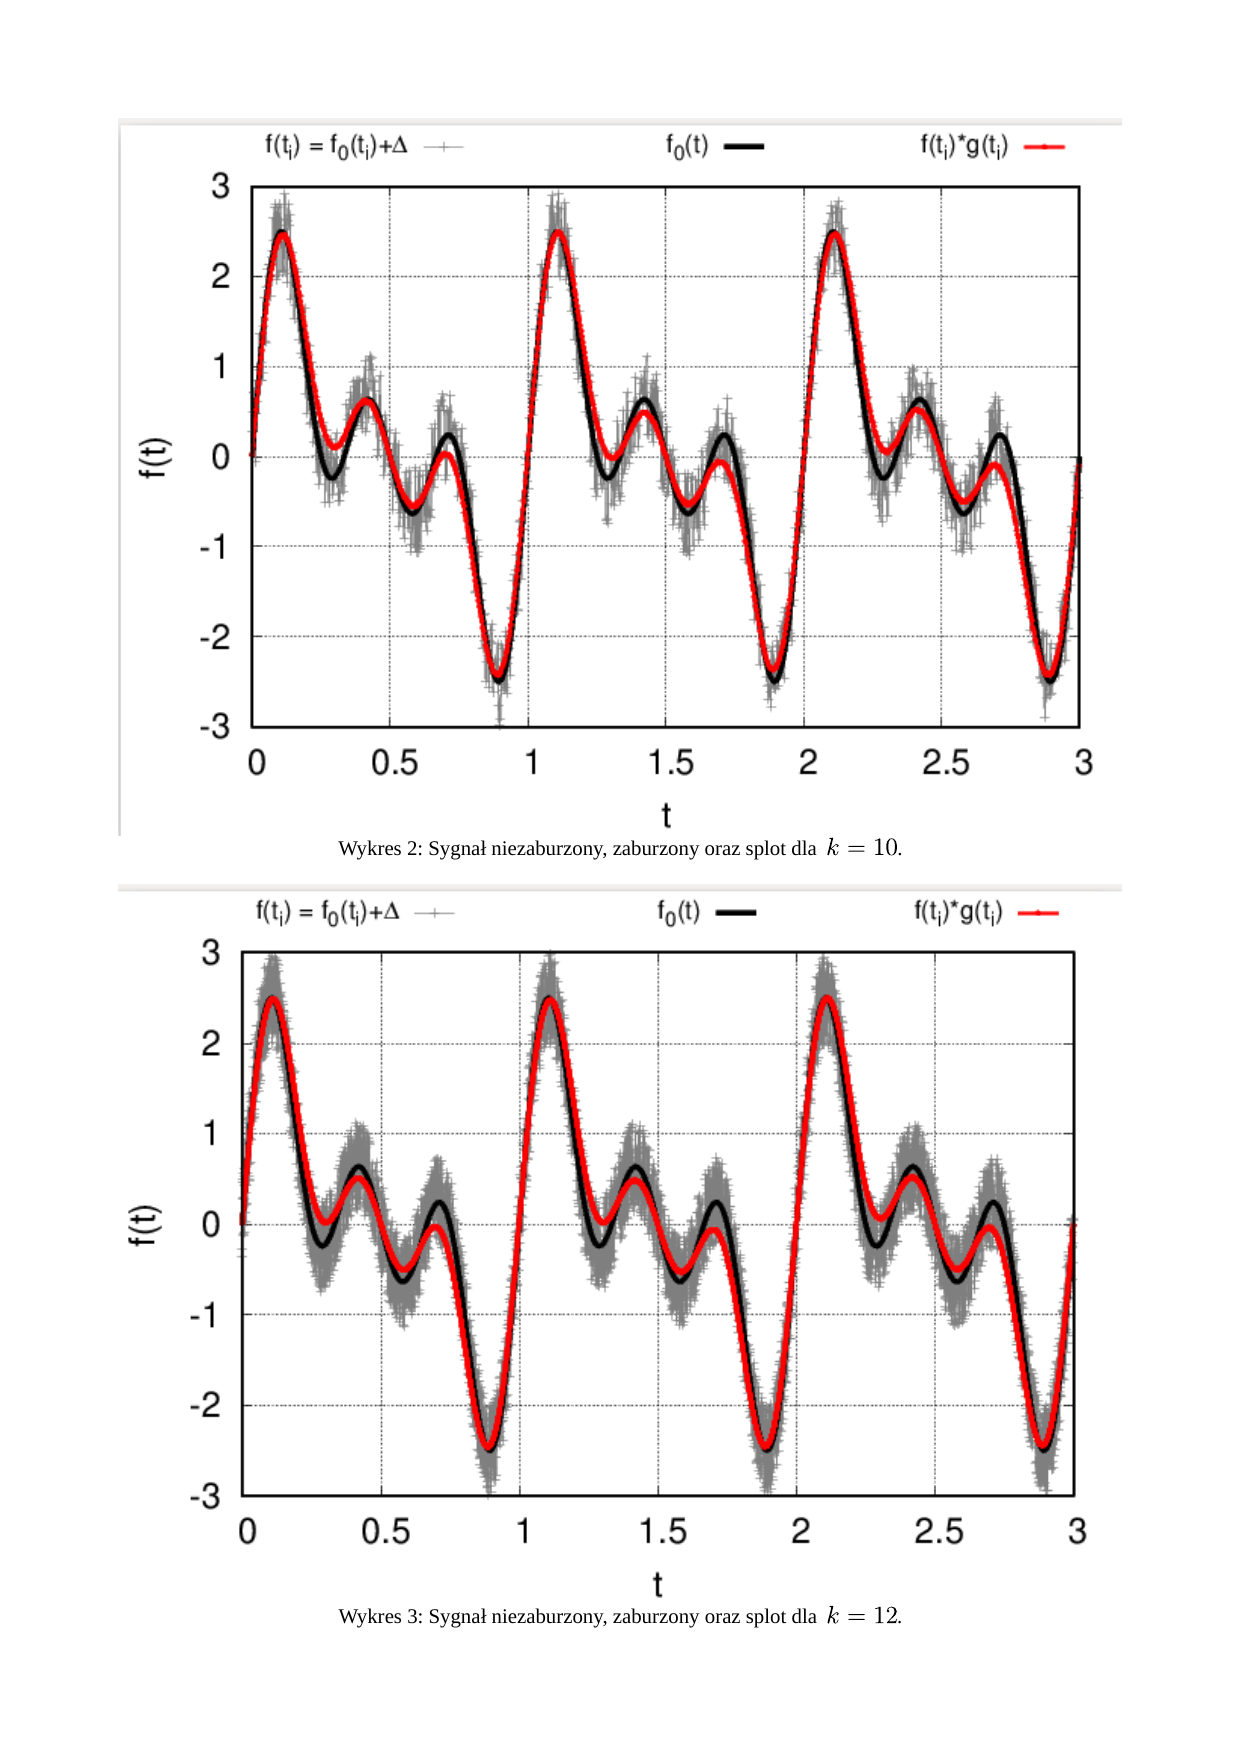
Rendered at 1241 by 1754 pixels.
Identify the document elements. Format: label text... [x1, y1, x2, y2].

picture [118, 118, 1123, 836]
text Wykres 3: Sygnał niezaburzony, zaburzony oraz splot dla . [118, 1604, 1122, 1628]
picture [118, 884, 1123, 1604]
text Wykres 2: Sygnał niezaburzony, zaburzony oraz splot dla . [118, 836, 1122, 860]
